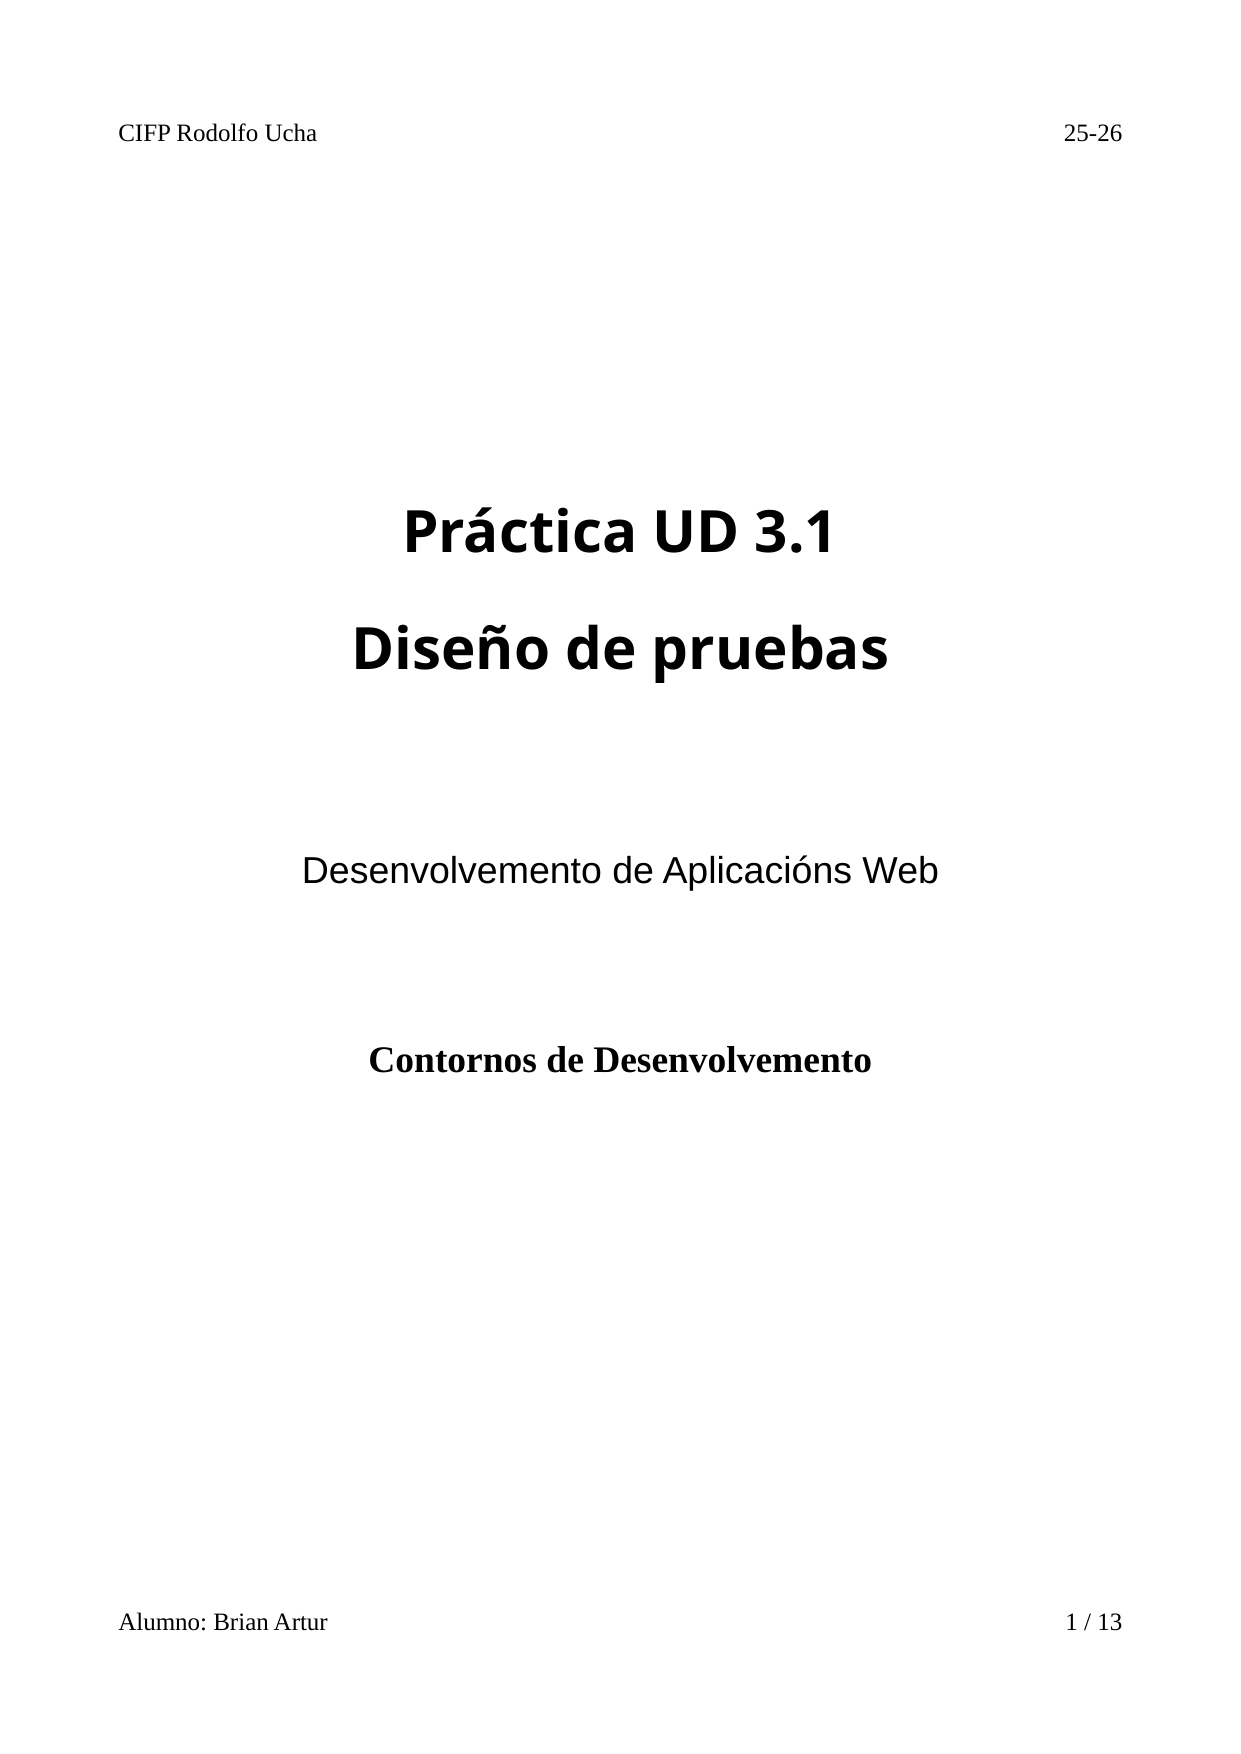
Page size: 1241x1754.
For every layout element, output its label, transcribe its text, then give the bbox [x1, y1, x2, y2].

title Diseño de pruebas [118, 607, 1122, 686]
subtitle Desenvolvemento de Aplicacións Web [118, 848, 1122, 891]
title Práctica UD 3.1 [118, 490, 1122, 569]
text Contornos de Desenvolvemento [118, 1037, 1122, 1081]
